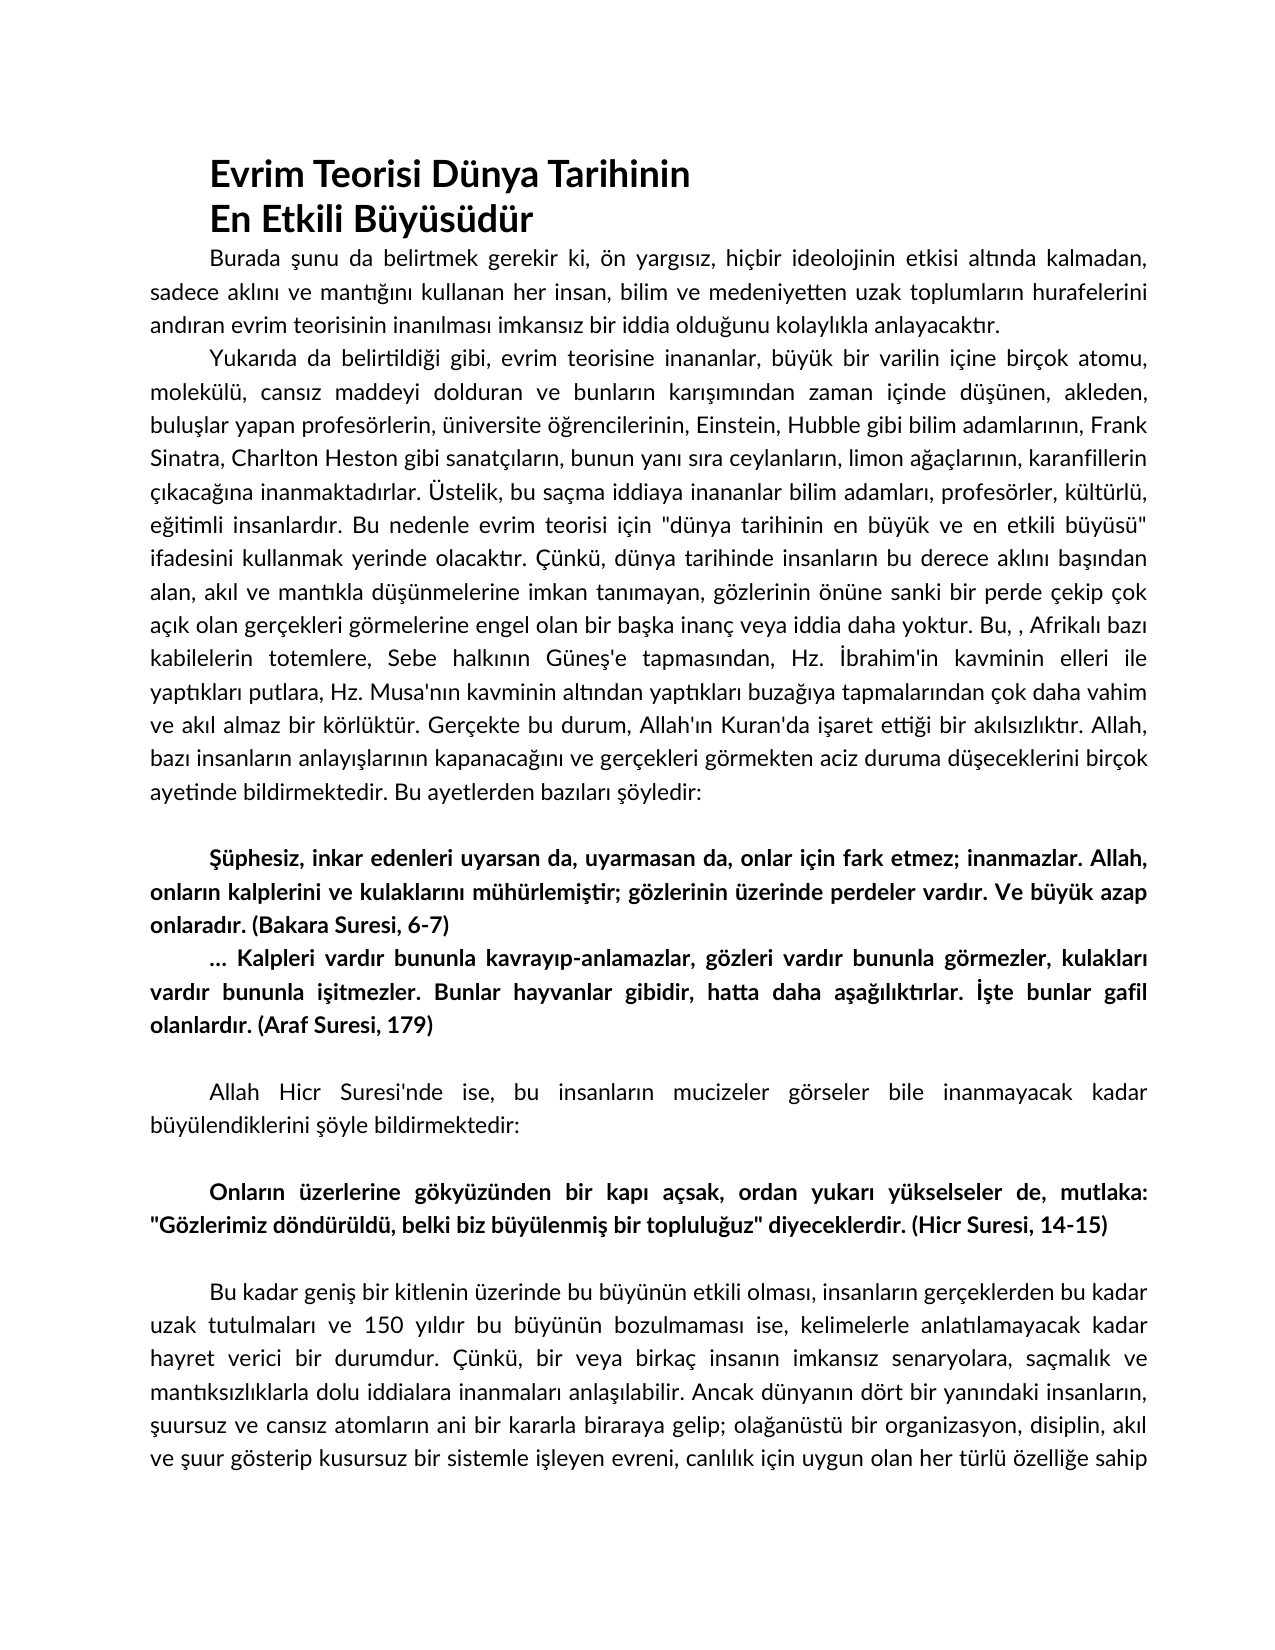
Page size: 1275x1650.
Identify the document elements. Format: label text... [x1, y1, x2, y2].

text Onların üzerlerine gökyüzünden bir kapı açsak, ordan yukarı yükselseler de, mutlaka: "Gözlerimiz döndürüldü, belki biz büyülenmiş bir topluluğuz" diyeceklerdir. (Hicr Suresi, 14-15) [150, 1173, 1149, 1240]
subtitle Evrim Teorisi Dünya Tarihinin [150, 150, 1149, 195]
text … Kalpleri vardır bununla kavrayıp-anlamazlar, gözleri vardır bununla görmezler, kulakları vardır bununla işitmezler. Bunlar hayvanlar gibidir, hatta daha aşağılıktırlar. İşte bunlar gafil olanlardır. (Araf Suresi, 179) [150, 940, 1149, 1040]
text Burada şunu da belirtmek gerekir ki, ön yargısız, hiçbir ideolojinin etkisi altında kalmadan, sadece aklını ve mantığını kullanan her insan, bilim ve medeniyetten uzak toplumların hurafelerini andıran evrim teorisinin inanılması imkansız bir iddia olduğunu kolaylıkla anlayacaktır. [150, 240, 1149, 340]
text Allah Hicr Suresi'nde ise, bu insanların mucizeler görseler bile inanmayacak kadar büyülendiklerini şöyle bildirmektedir: [150, 1073, 1149, 1140]
text Yukarıda da belirtildiği gibi, evrim teorisine inananlar, büyük bir varilin içine birçok atomu, molekülü, cansız maddeyi dolduran ve bunların karışımından zaman içinde düşünen, akleden, buluşlar yapan profesörlerin, üniversite öğrencilerinin, Einstein, Hubble gibi bilim adamlarının, Frank Sinatra, Charlton Heston gibi sanatçıların, bunun yanı sıra ceylanların, limon ağaçlarının, karanfillerin çıkacağına inanmaktadırlar. Üstelik, bu saçma iddiaya inananlar bilim adamları, profesörler, kültürlü, eğitimli insanlardır. Bu nedenle evrim teorisi için "dünya tarihinin en büyük ve en etkili büyüsü" ifadesini kullanmak yerinde olacaktır. Çünkü, dünya tarihinde insanların bu derece aklını başından alan, akıl ve mantıkla düşünmelerine imkan tanımayan, gözlerinin önüne sanki bir perde çekip çok açık olan gerçekleri görmelerine engel olan bir başka inanç veya iddia daha yoktur. Bu, , Afrikalı bazı kabilelerin totemlere, Sebe halkının Güneş'e tapmasından, Hz. İbrahim'in kavminin elleri ile yaptıkları putlara, Hz. Musa'nın kavminin altından yaptıkları buzağıya tapmalarından çok daha vahim ve akıl almaz bir körlüktür. Gerçekte bu durum, Allah'ın Kuran'da işaret ettiği bir akılsızlıktır. Allah, bazı insanların anlayışlarının kapanacağını ve gerçekleri görmekten aciz duruma düşeceklerini birçok ayetinde bildirmektedir. Bu ayetlerden bazıları şöyledir: [150, 340, 1149, 807]
subtitle En Etkili Büyüsüdür [150, 195, 1149, 240]
text Şüphesiz, inkar edenleri uyarsan da, uyarmasan da, onlar için fark etmez; inanmazlar. Allah, onların kalplerini ve kulaklarını mühürlemiştir; gözlerinin üzerinde perdeler vardır. Ve büyük azap onlaradır. (Bakara Suresi, 6-7) [150, 840, 1149, 940]
text Bu kadar geniş bir kitlenin üzerinde bu büyünün etkili olması, insanların gerçeklerden bu kadar uzak tutulmaları ve 150 yıldır bu büyünün bozulmaması ise, kelimelerle anlatılamayacak kadar hayret verici bir durumdur. Çünkü, bir veya birkaç insanın imkansız senaryolara, saçmalık ve mantıksızlıklarla dolu iddialara inanmaları anlaşılabilir. Ancak dünyanın dört bir yanındaki insanların, şuursuz ve cansız atomların ani bir kararla biraraya gelip; olağanüstü bir organizasyon, disiplin, akıl ve şuur gösterip kusursuz bir sistemle işleyen evreni, canlılık için uygun olan her türlü özelliğe sahip [150, 1273, 1149, 1473]
